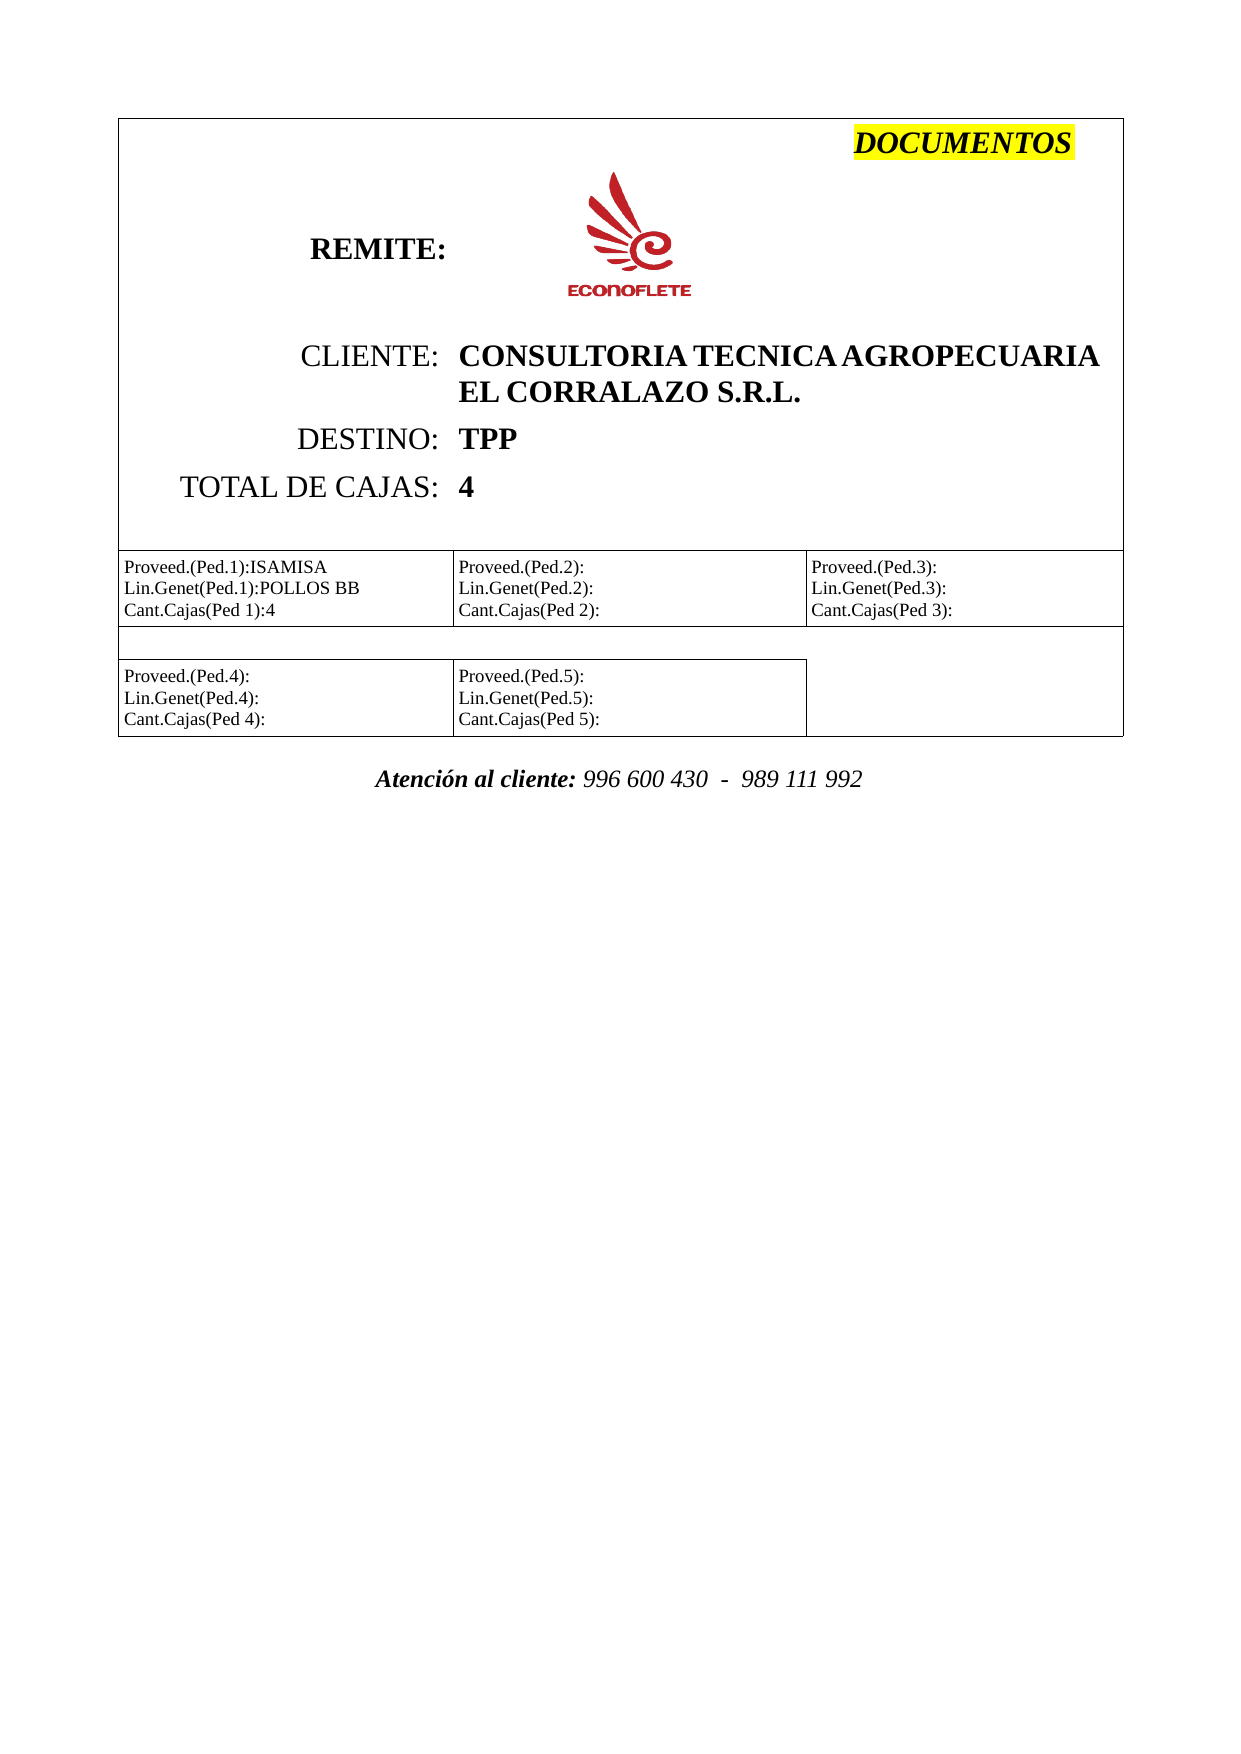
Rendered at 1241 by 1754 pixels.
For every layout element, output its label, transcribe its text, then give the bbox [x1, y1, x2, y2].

table_cell [453, 510, 806, 550]
table_cell Proveed.(Ped.2): Lin.Genet(Ped.2): Cant.Cajas(Ped 2): [454, 551, 806, 626]
table_cell TOTAL DE CAJAS: [119, 462, 453, 510]
table_cell [807, 659, 1123, 736]
table_cell 4 [453, 462, 1123, 510]
table_cell [806, 415, 1123, 462]
table_cell [119, 627, 453, 659]
table_cell REMITE: [119, 166, 453, 332]
table_cell TPP [453, 415, 806, 462]
table_header [119, 119, 453, 166]
table_cell Proveed.(Ped.3): Lin.Genet(Ped.3): Cant.Cajas(Ped 3): [807, 551, 1123, 626]
table_cell Proveed.(Ped.1):ISAMISA Lin.Genet(Ped.1):POLLOS BB Cant.Cajas(Ped 1):4 [119, 551, 453, 626]
table_cell CONSULTORIA TECNICA AGROPECUARIA EL CORRALAZO S.R.L. [453, 332, 1123, 415]
table_cell Proveed.(Ped.5): Lin.Genet(Ped.5): Cant.Cajas(Ped 5): [454, 660, 806, 736]
table_cell [806, 166, 1123, 332]
table_cell [453, 627, 806, 659]
picture [552, 171, 707, 297]
table_cell [806, 510, 1123, 550]
table_cell DESTINO: [119, 415, 453, 462]
table_header DOCUMENTOS [806, 119, 1123, 166]
table_cell [806, 627, 1123, 659]
table_cell CLIENTE: [119, 332, 453, 415]
table_cell Proveed.(Ped.4): Lin.Genet(Ped.4): Cant.Cajas(Ped 4): [119, 660, 453, 736]
table_cell [119, 510, 453, 550]
table_header [453, 119, 806, 166]
text Atención al cliente: 996 600 430 - 989 111 992 [118, 764, 1122, 793]
table_cell [453, 166, 806, 332]
